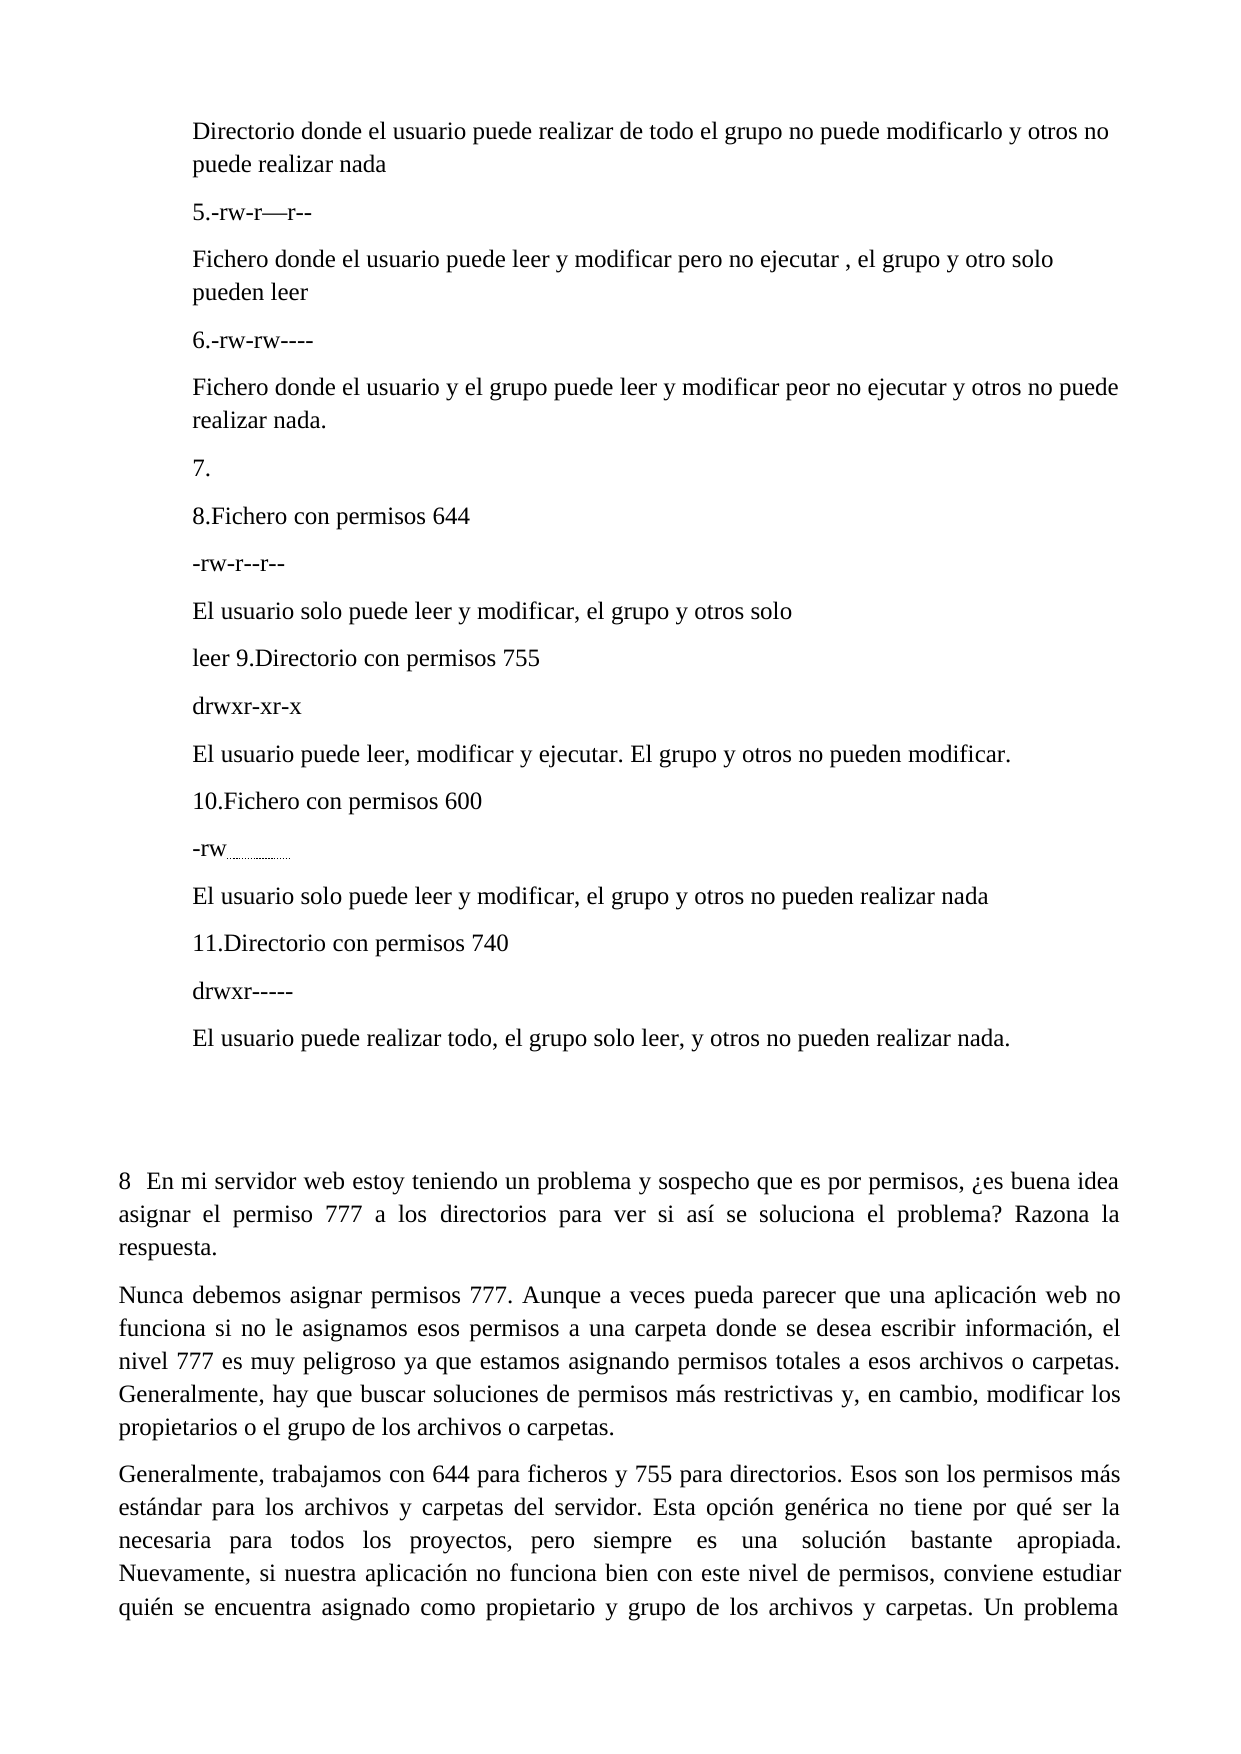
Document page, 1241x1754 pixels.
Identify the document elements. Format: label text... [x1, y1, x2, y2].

text 7. [192, 453, 1134, 482]
text Fichero donde el usuario y el grupo puede leer y modificar peor no ejecutar y otros no puede realizar nada. [192, 372, 1121, 434]
text Nunca debemos asignar permisos 777. Aunque a veces pueda parecer que una aplicación web no funciona si no le asignamos esos permisos a una carpeta donde se desea escribir información, el nivel 777 es muy peligroso ya que estamos asignando permisos totales a esos archivos o carpetas. Generalmente, hay que buscar soluciones de permisos más restrictivas y, en cambio, modificar los propietarios o el grupo de los archivos o carpetas. [118, 1280, 1122, 1441]
text 6.-rw-rw---- [192, 325, 1134, 354]
text Fichero donde el usuario puede leer y modificar pero no ejecutar , el grupo y otro solo pueden leer [192, 244, 1055, 306]
text El usuario puede realizar todo, el grupo solo leer, y otros no pueden realizar nada. [192, 1023, 1134, 1052]
list En mi servidor web estoy teniendo un problema y sospecho que es por permisos, ¿es buena idea asignar el permiso 777 a los directorios para ver si así se soluciona el problema? Razona la respuesta. [118, 1166, 1121, 1261]
text El usuario solo puede leer y modificar, el grupo y otros no pueden realizar nada 11.Directorio con permisos 740 [192, 881, 1045, 957]
text drwxr-xr-x [192, 691, 1134, 720]
text 5.-rw-r—r-- [192, 197, 1134, 226]
text 8.Fichero con permisos 644 [192, 501, 1134, 529]
text El usuario solo puede leer y modificar, el grupo y otros solo leer 9.Directorio con permisos 755 [192, 596, 835, 672]
text -rw-r--r-- [192, 548, 1134, 577]
text El usuario puede leer, modificar y ejecutar. El grupo y otros no pueden modificar. 10.Fichero con permisos 600 [192, 739, 1045, 815]
text Directorio donde el usuario puede realizar de todo el grupo no puede modificarlo y otros no puede realizar nada [192, 116, 1111, 178]
text -rw [192, 833, 1134, 862]
text drwxr----- [192, 976, 1134, 1005]
text Generalmente, trabajamos con 644 para ficheros y 755 para directorios. Esos son los permisos más estándar para los archivos y carpetas del servidor. Esta opción genérica no tiene por qué ser la necesaria para todos los proyectos, pero siempre es una solución bastante apropiada. Nuevamente, si nuestra aplicación no funciona bien con este nivel de permisos, conviene estudiar quién se encuentra asignado como propietario y grupo de los archivos y carpetas. Un problema [118, 1459, 1122, 1620]
